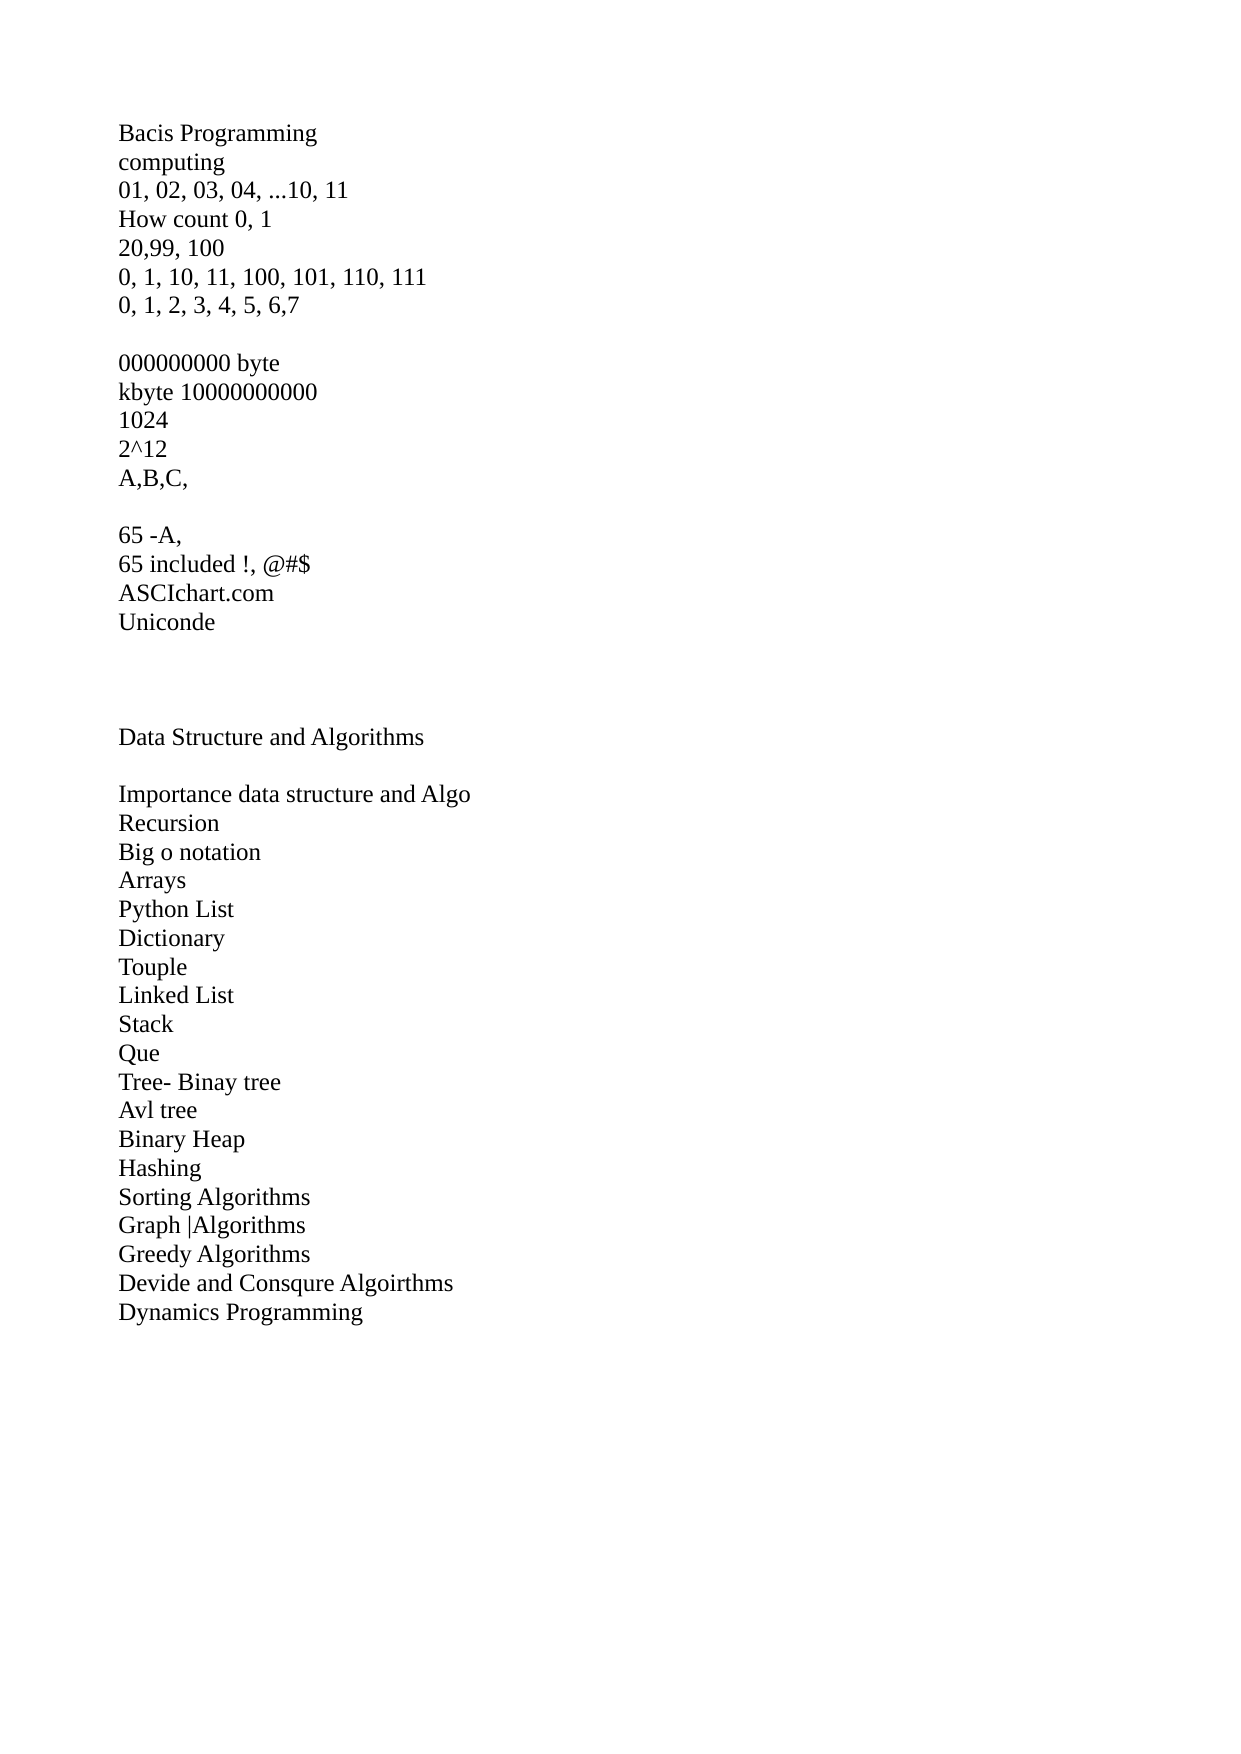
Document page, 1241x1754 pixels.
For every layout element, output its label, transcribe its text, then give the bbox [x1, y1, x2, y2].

text Data Structure and Algorithms [118, 722, 1122, 751]
text Uniconde [118, 607, 1122, 636]
text 20,99, 100 [118, 233, 1122, 262]
text Bacis Programming [118, 118, 1122, 147]
text Dictionary [118, 923, 1122, 952]
text Python List [118, 894, 1122, 923]
text computing [118, 147, 1122, 176]
text kbyte 10000000000 [118, 377, 1122, 406]
text Stack [118, 1009, 1122, 1038]
text Linked List [118, 981, 1122, 1009]
text Big o notation [118, 837, 1122, 866]
text ASCIchart.com [118, 578, 1122, 607]
text 1024 [118, 406, 1122, 434]
text 000000000 byte [118, 348, 1122, 377]
text Greedy Algorithms [118, 1239, 1122, 1268]
text How count 0, 1 [118, 204, 1122, 233]
text Importance data structure and Algo [118, 779, 1122, 808]
text Dynamics Programming [118, 1297, 1122, 1326]
text Avl tree [118, 1096, 1122, 1124]
text Que [118, 1038, 1122, 1067]
text 65 -A, [118, 521, 1122, 549]
text Devide and Consqure Algoirthms [118, 1268, 1122, 1297]
text Arrays [118, 866, 1122, 894]
text Tree- Binay tree [118, 1067, 1122, 1096]
text 65 included !, @#$ [118, 549, 1122, 578]
text Binary Heap [118, 1124, 1122, 1153]
text 0, 1, 2, 3, 4, 5, 6,7 [118, 291, 1122, 319]
text Graph |Algorithms [118, 1211, 1122, 1239]
text Recursion [118, 808, 1122, 837]
text 0, 1, 10, 11, 100, 101, 110, 111 [118, 262, 1122, 291]
text Touple [118, 952, 1122, 981]
text 01, 02, 03, 04, ...10, 11 [118, 176, 1122, 204]
text Hashing [118, 1153, 1122, 1182]
text 2^12 [118, 434, 1122, 463]
text A,B,C, [118, 463, 1122, 492]
text Sorting Algorithms [118, 1182, 1122, 1211]
